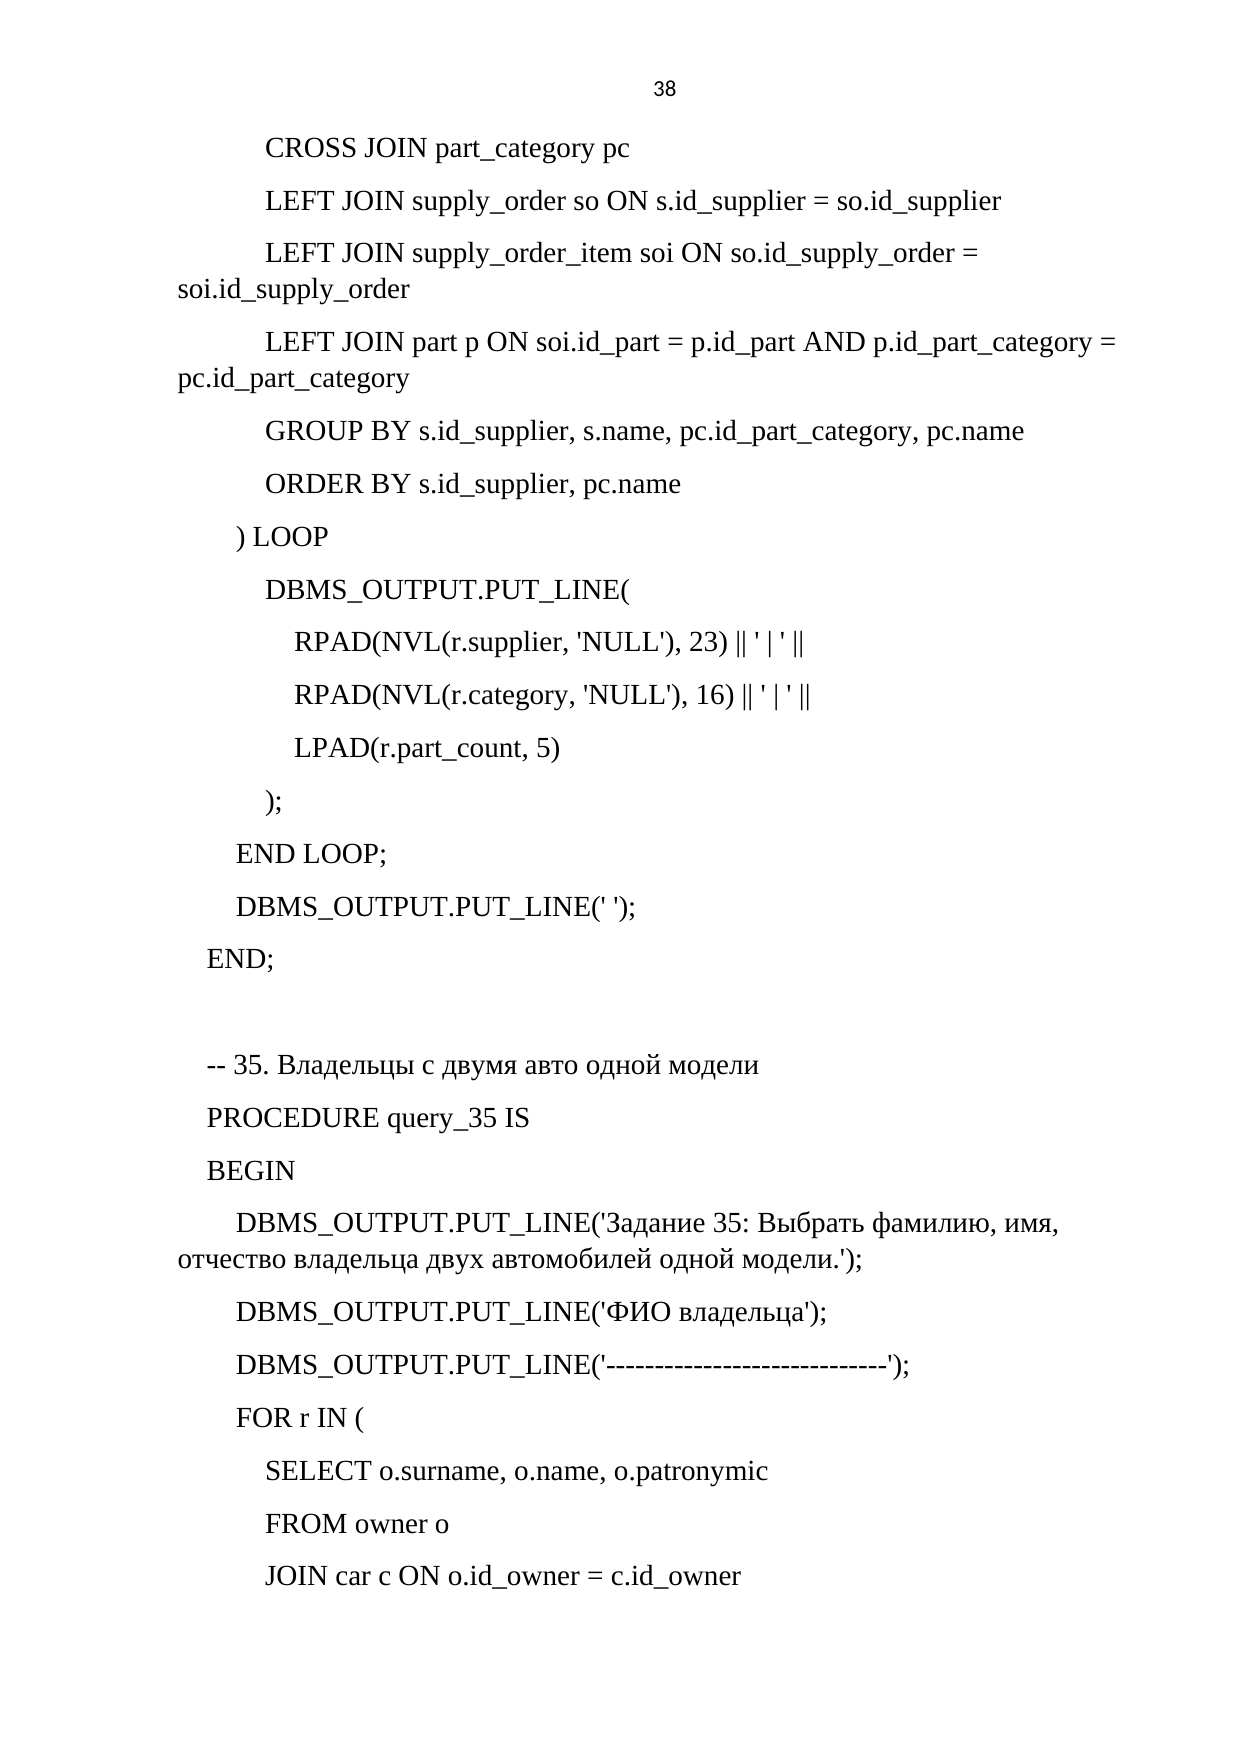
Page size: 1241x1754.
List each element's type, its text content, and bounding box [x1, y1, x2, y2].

text DBMS_OUTPUT.PUT_LINE(' '); [177, 889, 1152, 922]
text LPAD(r.part_count, 5) [177, 730, 1152, 764]
text SELECT o.surname, o.name, o.patronymic [177, 1453, 1152, 1486]
text ) LOOP [177, 519, 1152, 552]
text CROSS JOIN part_category pc [177, 130, 1152, 163]
text BEGIN [177, 1153, 1152, 1186]
text JOIN car c ON o.id_owner = c.id_owner [177, 1558, 1152, 1592]
text LEFT JOIN supply_order so ON s.id_supplier = so.id_supplier [177, 183, 1152, 216]
text ); [177, 783, 1152, 817]
text LEFT JOIN part p ON soi.id_part = p.id_part AND p.id_part_category = pc.id_part_category [177, 324, 1152, 394]
text RPAD(NVL(r.supplier, 'NULL'), 23) || ' | ' || [177, 624, 1152, 658]
text DBMS_OUTPUT.PUT_LINE('-----------------------------'); [177, 1347, 1152, 1381]
text ORDER BY s.id_supplier, pc.name [177, 466, 1152, 500]
text DBMS_OUTPUT.PUT_LINE('Задание 35: Выбрать фамилию, имя, отчество владельца двух автомобилей одной модели.'); [177, 1206, 1152, 1275]
text END; [177, 941, 1152, 975]
text FOR r IN ( [177, 1400, 1152, 1434]
text LEFT JOIN supply_order_item soi ON so.id_supply_order = soi.id_supply_order [177, 235, 1152, 305]
text GROUP BY s.id_supplier, s.name, pc.id_part_category, pc.name [177, 413, 1152, 447]
text FROM owner o [177, 1506, 1152, 1539]
text RPAD(NVL(r.category, 'NULL'), 16) || ' | ' || [177, 677, 1152, 711]
text DBMS_OUTPUT.PUT_LINE('ФИО владельца'); [177, 1294, 1152, 1328]
text DBMS_OUTPUT.PUT_LINE( [177, 572, 1152, 605]
text -- 35. Владельцы с двумя авто одной модели [177, 1047, 1152, 1081]
text PROCEDURE query_35 IS [177, 1100, 1152, 1133]
text END LOOP; [177, 836, 1152, 869]
